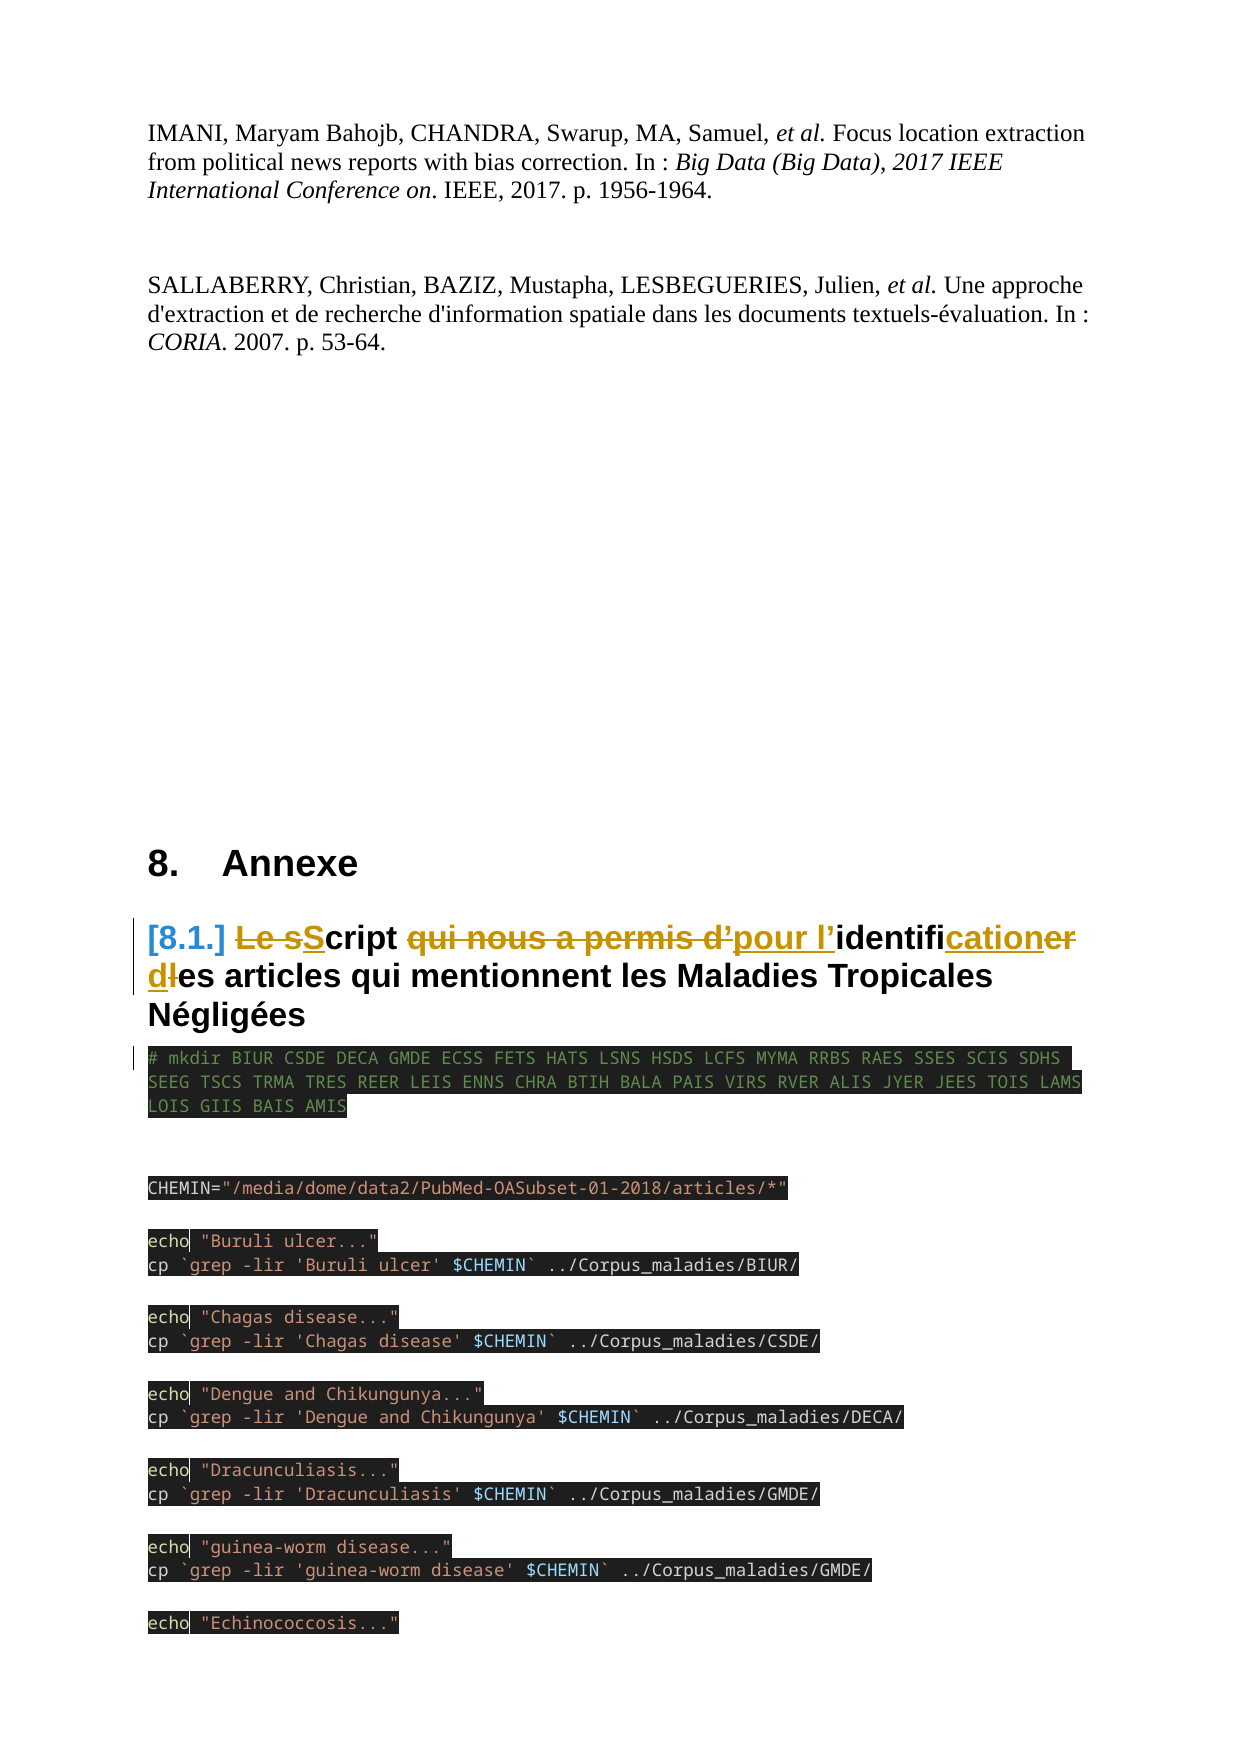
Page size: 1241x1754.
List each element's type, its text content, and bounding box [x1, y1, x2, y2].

text cp `grep -lir 'guinea-worm disease' $CHEMIN` ../Corpus_maladies/GMDE/ [147, 1558, 1092, 1582]
text cp `grep -lir 'Chagas disease' $CHEMIN` ../Corpus_maladies/CSDE/ [147, 1329, 1092, 1353]
text cp `grep -lir 'Buruli ulcer' $CHEMIN` ../Corpus_maladies/BIUR/ [147, 1252, 1092, 1276]
text cp `grep -lir 'Dengue and Chikungunya' $CHEMIN` ../Corpus_maladies/DECA/ [147, 1405, 1092, 1429]
text IMANI, Maryam Bahojb, CHANDRA, Swarup, MA, Samuel, et al. Focus location extraction from political news reports with bias correction. In : Big Data (Big Data), 2017 IEEE International Conference on. IEEE, 2017. p. 1956-1964. [147, 118, 1092, 204]
text CHEMIN="/media/dome/data2/PubMed-OASubset-01-2018/articles/*" [147, 1176, 1092, 1200]
text echo "Chagas disease..." [147, 1305, 1092, 1329]
text echo "Buruli ulcer..." [147, 1228, 1092, 1252]
text echo "guinea-worm disease..." [147, 1534, 1092, 1558]
text echo "Dengue and Chikungunya..." [147, 1381, 1092, 1405]
text cp `grep -lir 'Dracunculiasis' $CHEMIN` ../Corpus_maladies/GMDE/ [147, 1482, 1092, 1506]
subtitle Script pour l’identification des articles qui mentionnent les Maladies Tropicales Négligées [147, 918, 1092, 1033]
subtitle Annexe [147, 841, 1092, 884]
text echo "Dracunculiasis..." [147, 1458, 1092, 1482]
text SALLABERRY, Christian, BAZIZ, Mustapha, LESBEGUERIES, Julien, et al. Une approche d'extraction et de recherche d'information spatiale dans les documents textuels-évaluation. In : CORIA. 2007. p. 53-64. [147, 270, 1092, 356]
text # mkdir BIUR CSDE DECA GMDE ECSS FETS HATS LSNS HSDS LCFS MYMA RRBS RAES SSES SCIS SDHS SEEG TSCS TRMA TRES REER LEIS ENNS CHRA BTIH BALA PAIS VIRS RVER ALIS JYER JEES TOIS LAMS LOIS GIIS BAIS AMIS [147, 1046, 1092, 1118]
text echo "Echinococcosis..." [147, 1611, 1092, 1634]
